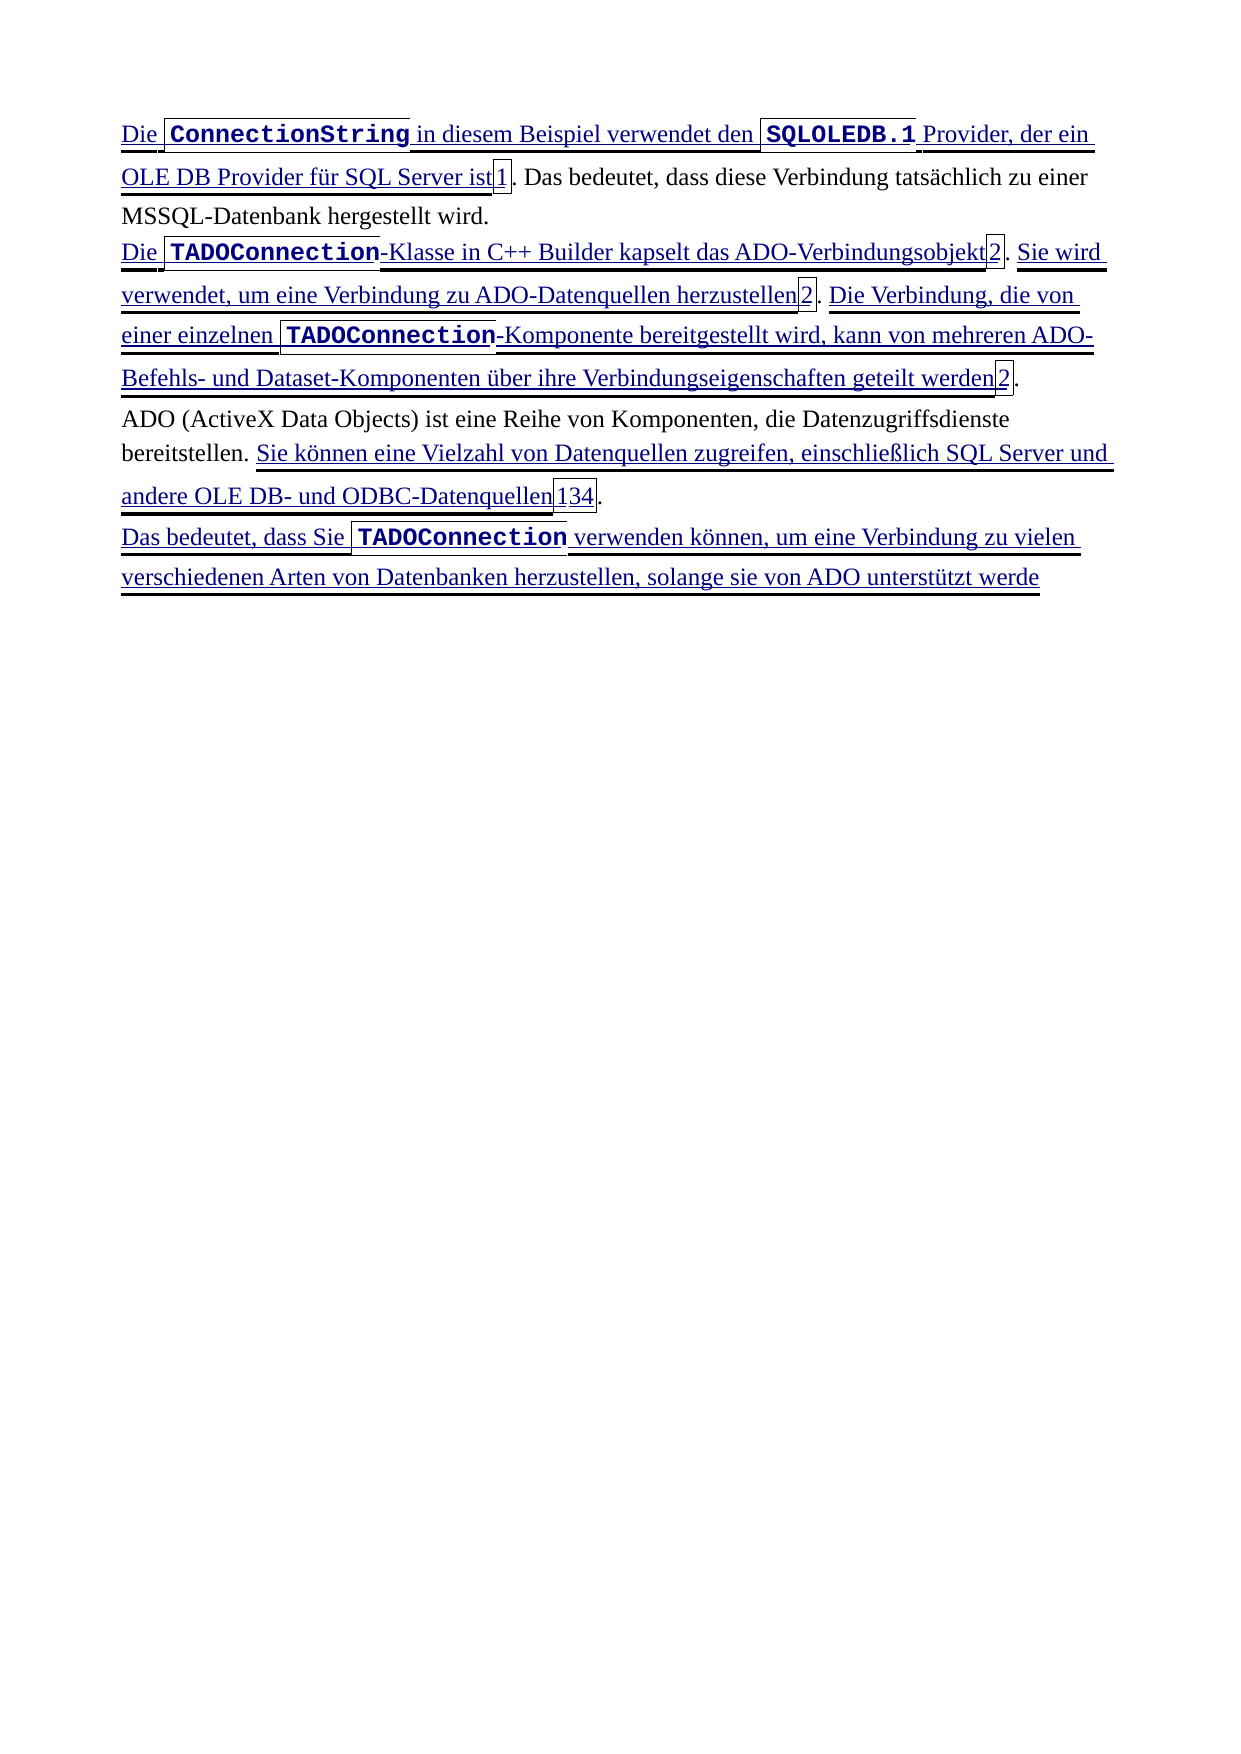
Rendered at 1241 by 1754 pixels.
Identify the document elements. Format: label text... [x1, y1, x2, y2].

text Die ConnectionString in diesem Beispiel verwendet den SQLOLEDB.1 Provider, der ein OLE DB Provider für SQL Server ist1. Das bedeutet, dass diese Verbindung tatsächlich zu einer MSSQL-Datenbank hergestellt wird. [121, 118, 1119, 229]
text Das bedeutet, dass Sie TADOConnection verwenden können, um eine Verbindung zu vielen verschiedenen Arten von Datenbanken herzustellen, solange sie von ADO unterstützt werde [121, 521, 1119, 596]
text Die TADOConnection-Klasse in C++ Builder kapselt das ADO-Verbindungsobjekt2. Sie wird verwendet, um eine Verbindung zu ADO-Datenquellen herzustellen2. Die Verbindung, die von einer einzelnen TADOConnection-Komponente bereitgestellt wird, kann von mehreren ADO-Befehls- und Dataset-Komponenten über ihre Verbindungseigenschaften geteilt werden2. [121, 234, 1119, 398]
text ADO (ActiveX Data Objects) ist eine Reihe von Komponenten, die Datenzugriffsdienste bereitstellen. Sie können eine Vielzahl von Datenquellen zugreifen, einschließlich SQL Server und andere OLE DB- und ODBC-Datenquellen134. [121, 404, 1119, 516]
